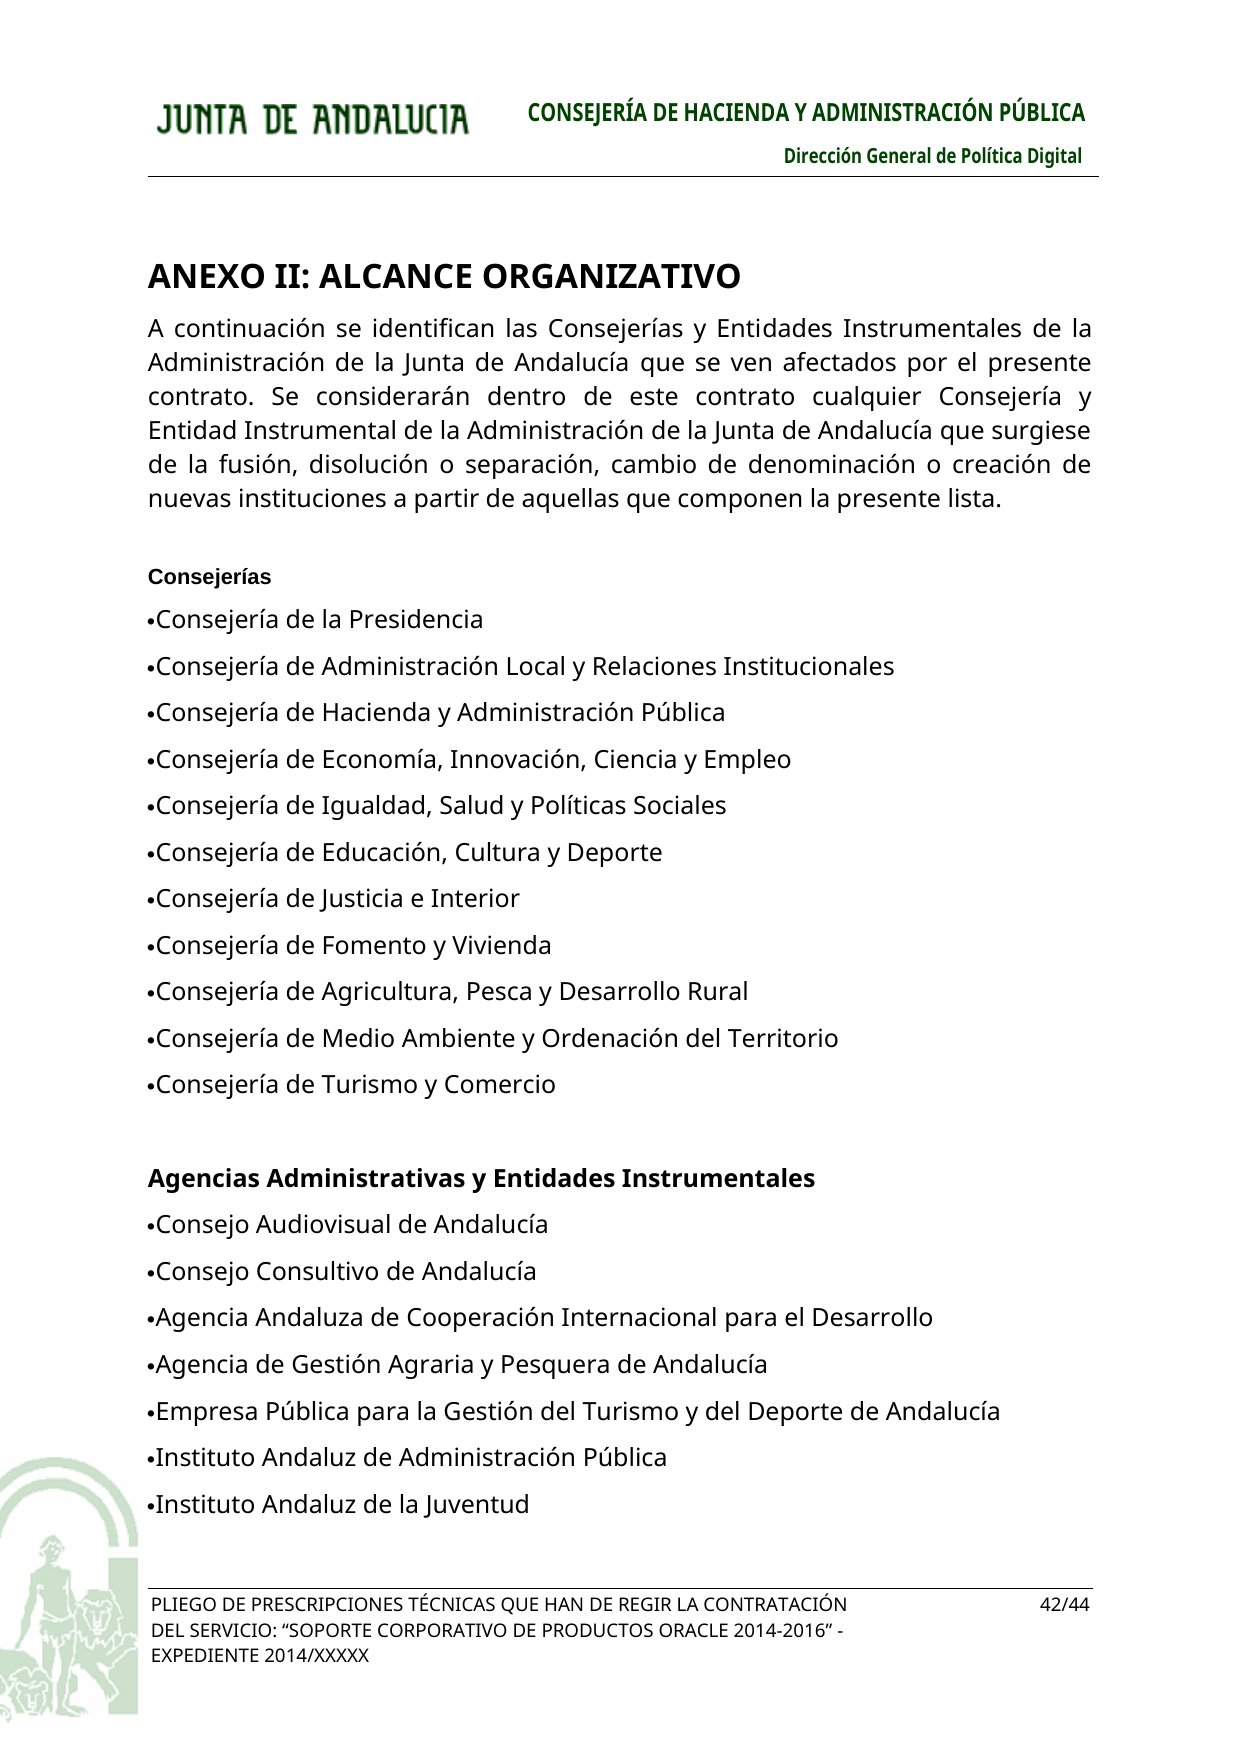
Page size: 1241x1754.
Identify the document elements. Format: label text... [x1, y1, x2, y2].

list Consejería de Hacienda y Administración Pública [148, 695, 1093, 729]
list Consejería de Agricultura, Pesca y Desarrollo Rural [148, 974, 1093, 1008]
list Consejería de Administración Local y Relaciones Institucionales [148, 648, 1093, 682]
list Consejería de Fomento y Vivienda [148, 927, 1093, 962]
list Instituto Andaluz de la Juventud [148, 1486, 1093, 1520]
list Consejo Consultivo de Andalucía [148, 1253, 1093, 1287]
picture [0, 1457, 141, 1725]
text Agencias Administrativas y Entidades Instrumentales [148, 1160, 1093, 1194]
list Empresa Pública para la Gestión del Turismo y del Deporte de Andalucía [148, 1393, 1093, 1427]
list Instituto Andaluz de Administración Pública [148, 1440, 1093, 1474]
list Consejería de Turismo y Comercio [148, 1067, 1093, 1101]
subtitle ANEXO II: ALCANCE ORGANIZATIVO [148, 252, 1093, 298]
list Consejería de Medio Ambiente y Ordenación del Territorio [148, 1021, 1093, 1055]
list Consejería de Educación, Cultura y Deporte [148, 834, 1093, 868]
text Consejerías [148, 564, 1093, 589]
list Consejería de Igualdad, Salud y Políticas Sociales [148, 788, 1093, 822]
list Consejería de Justicia e Interior [148, 881, 1093, 915]
list Agencia de Gestión Agraria y Pesquera de Andalucía [148, 1347, 1093, 1381]
list Consejo Audiovisual de Andalucía [148, 1207, 1093, 1241]
picture [156, 104, 471, 136]
text A continuación se identifican las Consejerías y Entidades Instrumentales de la Administración de la Junta de Andalucía que se ven afectados por el presente contrato. Se considerarán dentro de este contrato cualquier Consejería y Entidad Instrumental de la Administración de la Junta de Andalucía que surgiese de la fusión, disolución o separación, cambio de denominación o creación de nuevas instituciones a partir de aquellas que componen la presente lista. [148, 311, 1093, 515]
list Consejería de Economía, Innovación, Ciencia y Empleo [148, 741, 1093, 775]
list Consejería de la Presidencia [148, 602, 1093, 636]
list Agencia Andaluza de Cooperación Internacional para el Desarrollo [148, 1300, 1093, 1334]
